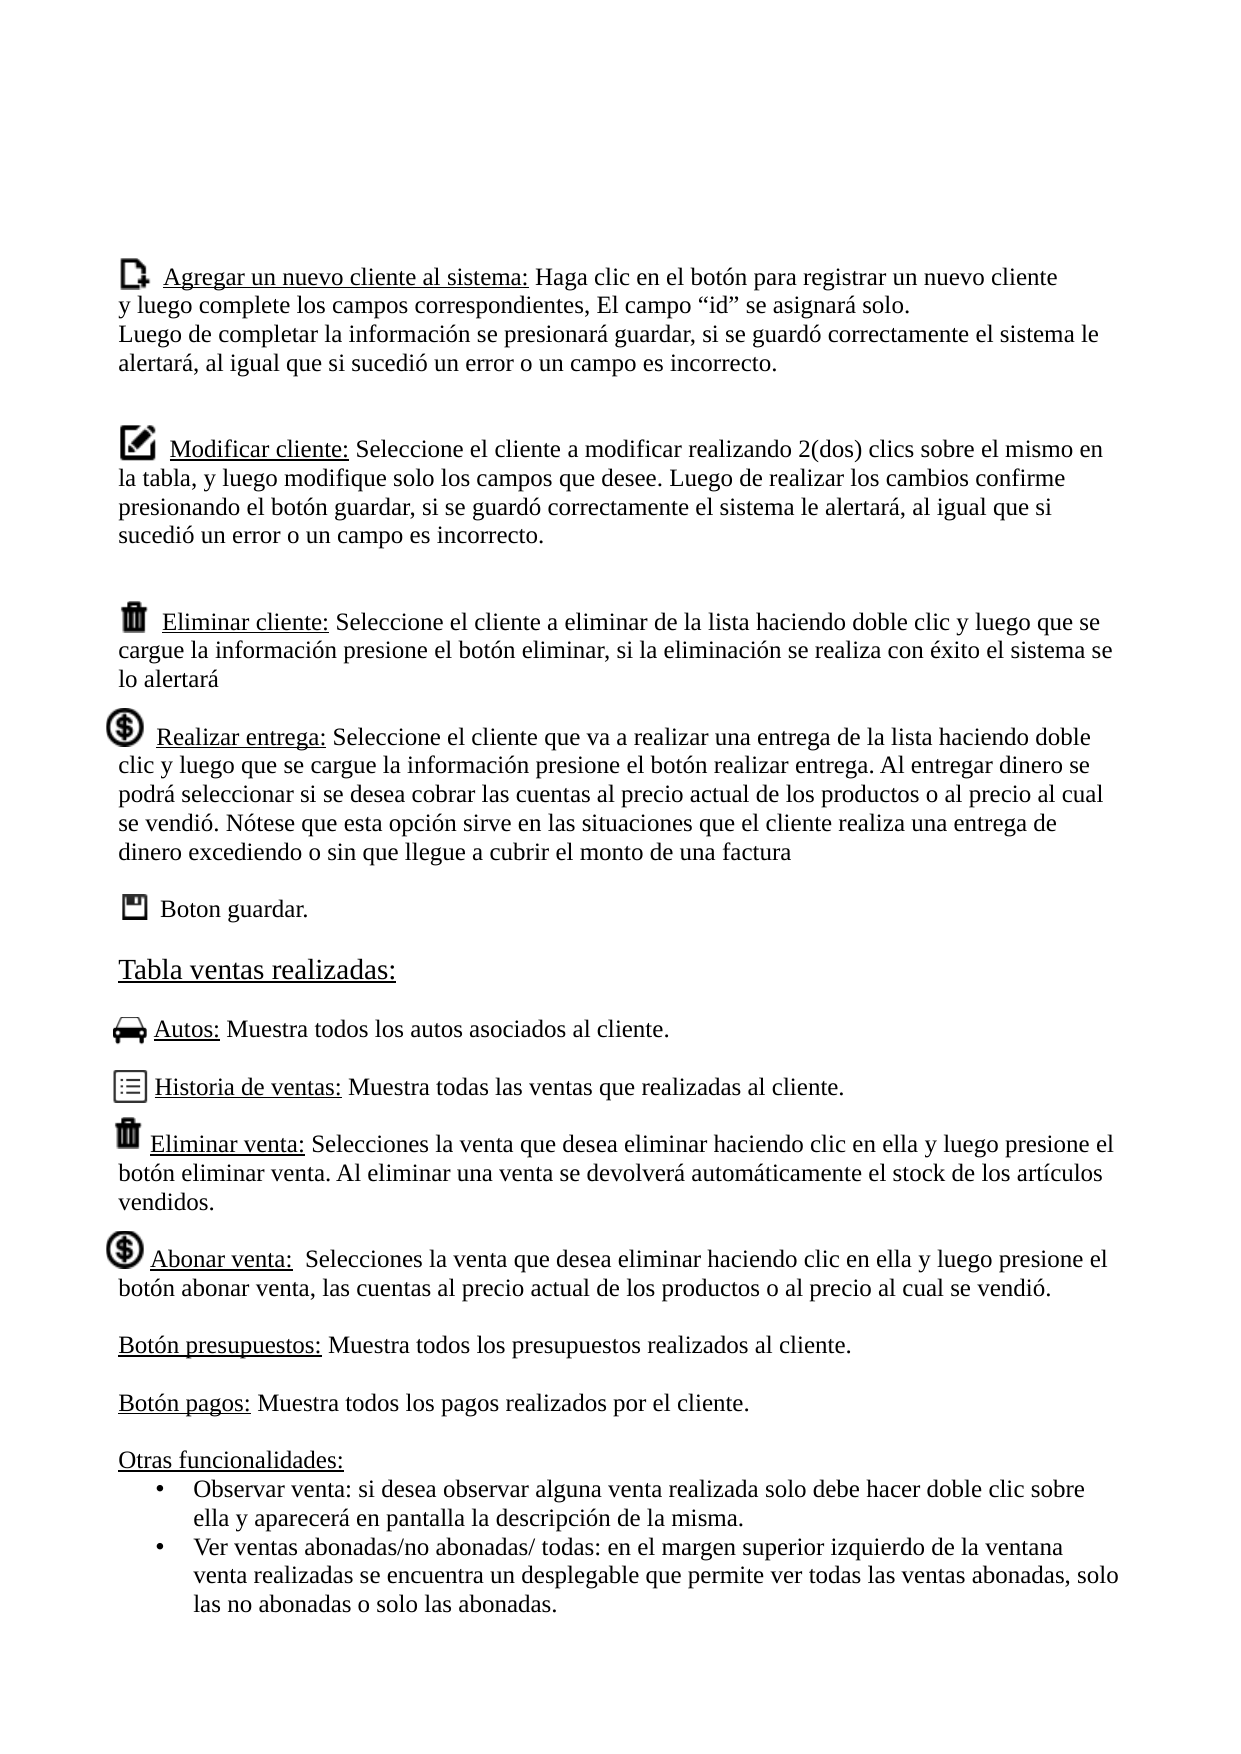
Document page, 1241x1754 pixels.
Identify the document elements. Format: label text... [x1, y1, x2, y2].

text Eliminar venta: Selecciones la venta que desea eliminar haciendo clic en ella y luego presione el botón eliminar venta. Al eliminar una venta se devolverá automáticamente el stock de los artículos vendidos. [118, 1129, 1122, 1215]
text Historia de ventas: Muestra todas las ventas que realizadas al cliente. [148, 1072, 1122, 1100]
picture [112, 1117, 144, 1149]
text Agregar un nuevo cliente al sistema: Haga clic en el botón para registrar un nuevo cliente [118, 262, 1122, 291]
picture [106, 1231, 144, 1269]
text Luego de completar la información se presionará guardar, si se guardó correctamente el sistema le alertará, al igual que si sucedió un error o un campo es incorrecto. [118, 319, 1122, 377]
text Botón pagos: Muestra todos los pagos realizados por el cliente. [118, 1388, 1122, 1417]
text Otras funcionalidades: [118, 1445, 1122, 1474]
text Botón presupuestos: Muestra todos los presupuestos realizados al cliente. [118, 1330, 1122, 1359]
picture [112, 1070, 148, 1103]
picture [106, 708, 144, 747]
picture [118, 601, 150, 633]
picture [122, 894, 148, 920]
text Eliminar cliente: Seleccione el cliente a eliminar de la lista haciendo doble clic y luego que se cargue la información presione el botón eliminar, si la eliminación se realiza con éxito el sistema se lo alertará [118, 607, 1122, 693]
picture [119, 258, 151, 290]
text Autos: Muestra todos los autos asociados al cliente. [118, 1014, 1122, 1043]
picture [119, 424, 157, 462]
text Boton guardar. [118, 894, 1122, 923]
text y luego complete los campos correspondientes, El campo “id” se asignará solo. [118, 291, 1122, 319]
text Modificar cliente: Seleccione el cliente a modificar realizando 2(dos) clics sobre el mismo en la tabla, y luego modifique solo los campos que desee. Luego de realizar los cambios confirme presionando el botón guardar, si se guardó correctamente el sistema le alertará, al igual que si sucedió un error o un campo es incorrecto. [118, 434, 1122, 549]
text Tabla ventas realizadas: [118, 952, 1122, 985]
list Ver ventas abonadas/no abonadas/ todas: en el margen superior izquierdo de la ventana venta realizadas se encuentra un desplegable que permite ver todas las ventas abonadas, solo las no abonadas o solo las abonadas. [156, 1532, 1122, 1618]
picture [113, 1017, 147, 1052]
list Observar venta: si desea observar alguna venta realizada solo debe hacer doble clic sobre ella y aparecerá en pantalla la descripción de la misma. [156, 1474, 1122, 1532]
text Realizar entrega: Seleccione el cliente que va a realizar una entrega de la lista haciendo doble clic y luego que se cargue la información presione el botón realizar entrega. Al entregar dinero se podrá seleccionar si se desea cobrar las cuentas al precio actual de los productos o al precio al cual se vendió. Nótese que esta opción sirve en las situaciones que el cliente realiza una entrega de dinero excediendo o sin que llegue a cubrir el monto de una factura [118, 722, 1122, 866]
text Abonar venta: Selecciones la venta que desea eliminar haciendo clic en ella y luego presione el botón abonar venta, las cuentas al precio actual de los productos o al precio al cual se vendió. [118, 1244, 1122, 1302]
